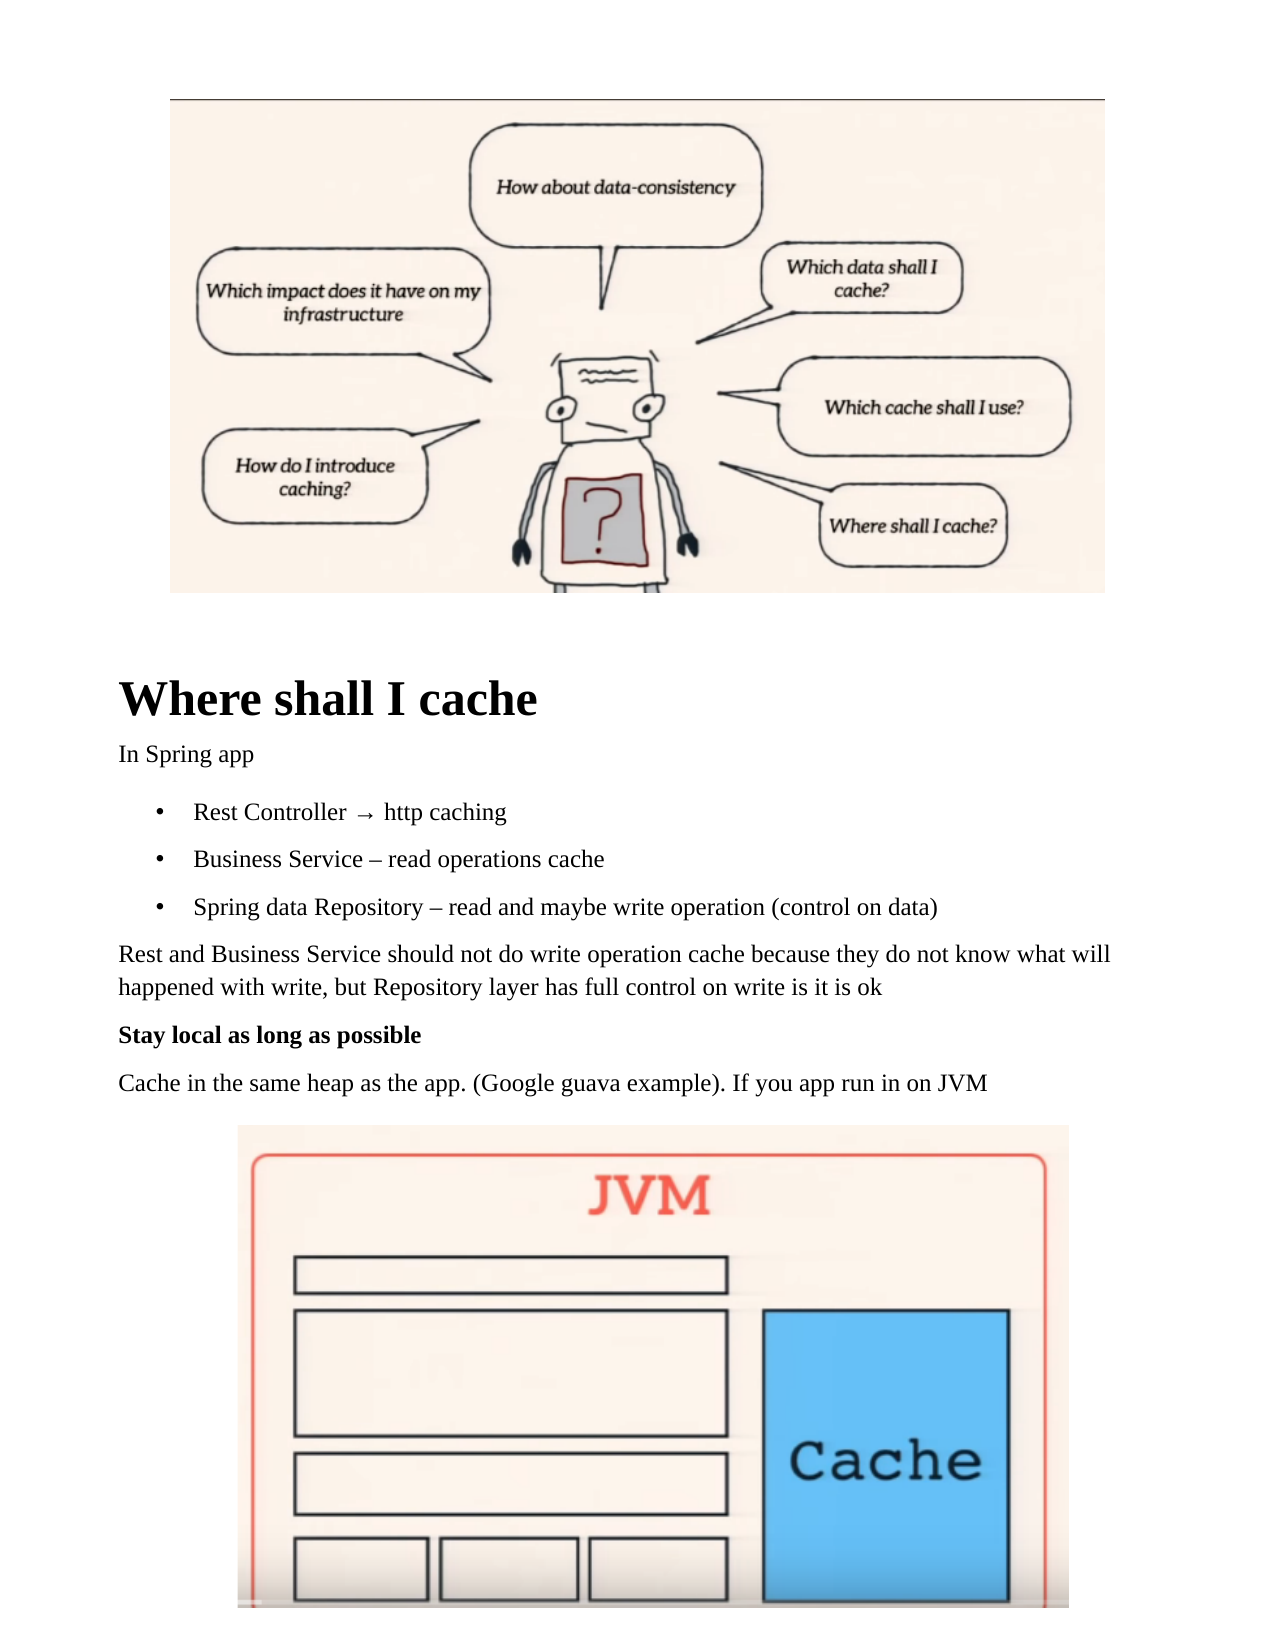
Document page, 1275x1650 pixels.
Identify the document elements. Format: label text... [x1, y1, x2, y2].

text In Spring app [118, 739, 1157, 797]
text Cache in the same heap as the app. (Google guava example). If you app run in on JVM [118, 1068, 1157, 1129]
subtitle Where shall I cache [118, 669, 1157, 727]
list Business Service – read operations cache [156, 844, 1157, 873]
picture [170, 99, 1105, 593]
picture [237, 1125, 1069, 1608]
text Stay local as long as possible [118, 1020, 1157, 1049]
list Spring data Repository – read and maybe write operation (control on data) [156, 892, 1157, 921]
text Rest and Business Service should not do write operation cache because they do not know what will happened with write, but Repository layer has full control on write is it is ok [118, 939, 1157, 1001]
list Rest Controller → http caching [156, 797, 1157, 825]
